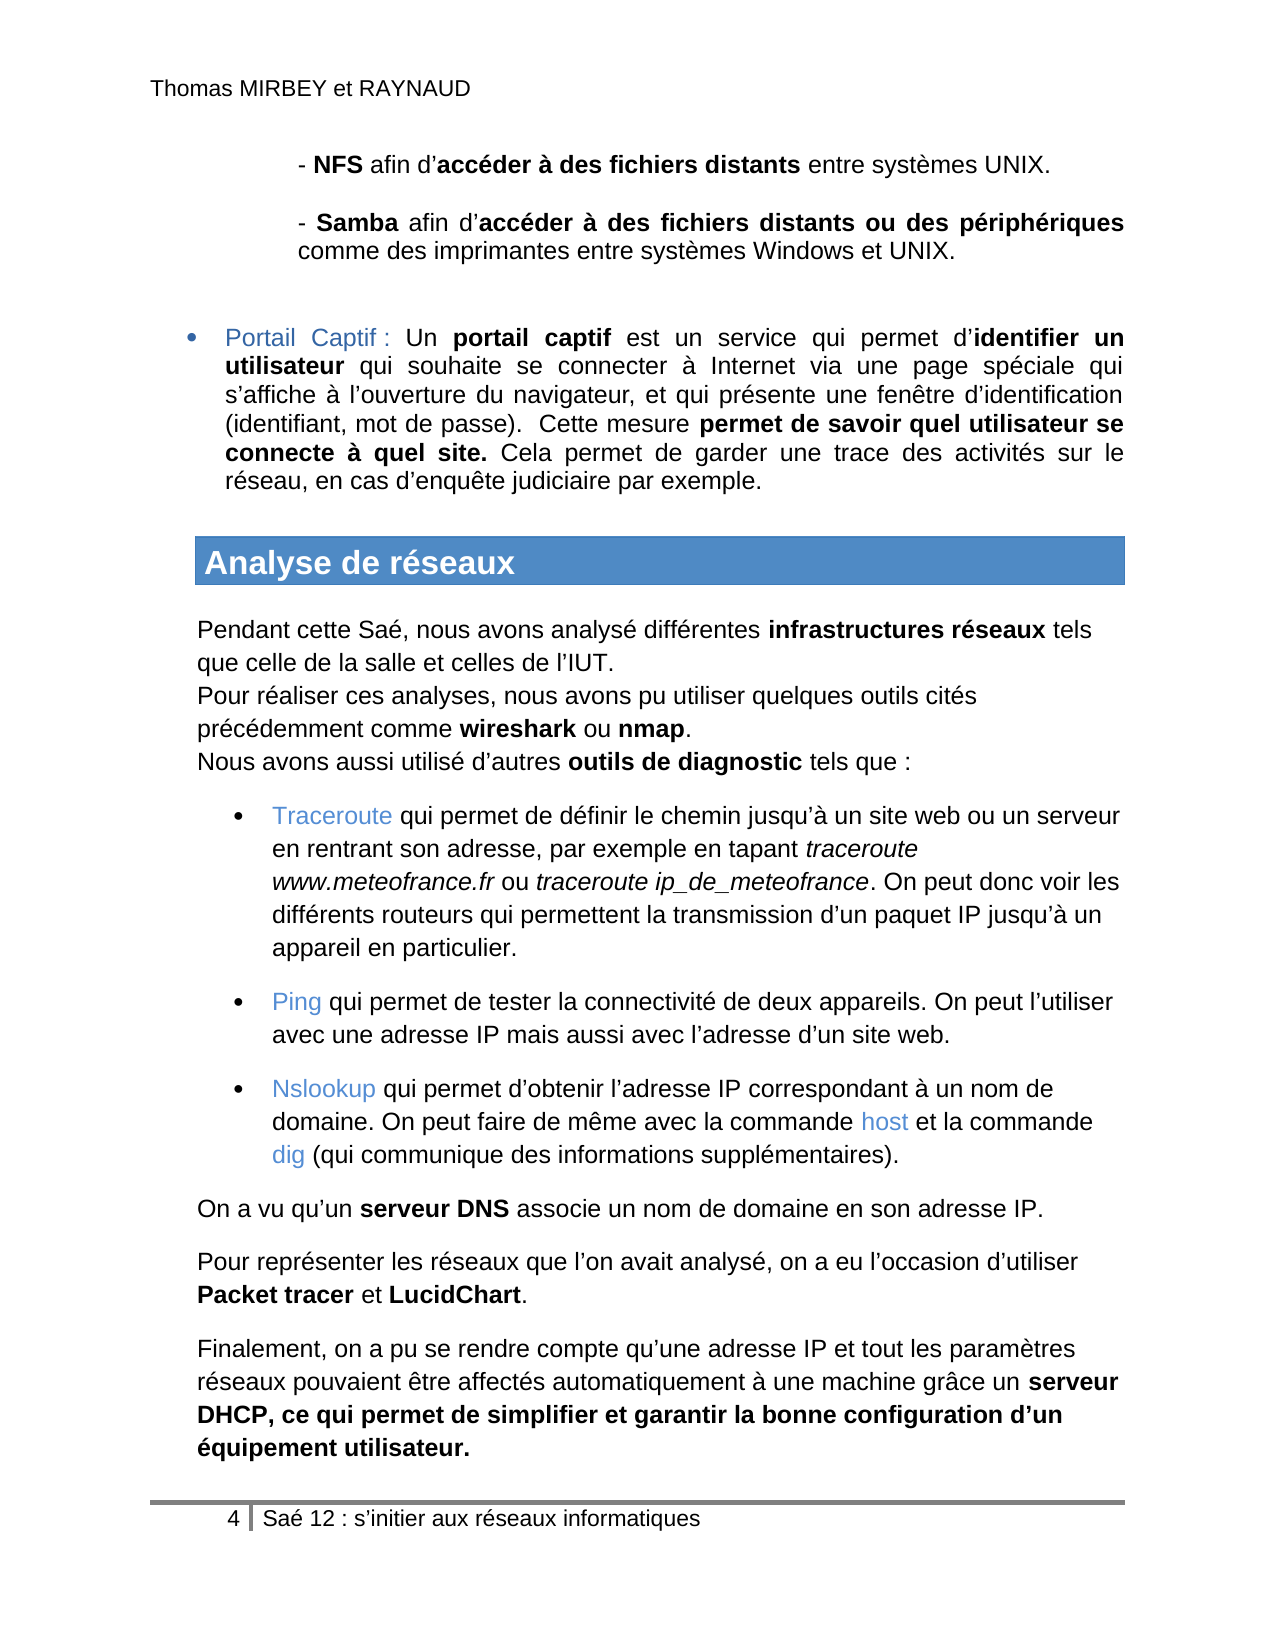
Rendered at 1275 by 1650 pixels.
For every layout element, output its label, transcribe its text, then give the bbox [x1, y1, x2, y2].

list Traceroute qui permet de définir le chemin jusqu’à un site web ou un serveur en rentrant son adresse, par exemple en tapant traceroute www.meteofrance.fr ou traceroute ip_de_meteofrance. On peut donc voir les différents routeurs qui permettent la transmission d’un paquet IP jusqu’à un appareil en particulier. [234, 801, 1125, 962]
text On a vu qu’un serveur DNS associe un nom de domaine en son adresse IP. [197, 1193, 1125, 1222]
list Nslookup qui permet d’obtenir l’adresse IP correspondant à un nom de domaine. On peut faire de même avec la commande host et la commande dig (qui communique des informations supplémentaires). [234, 1074, 1125, 1168]
list Portail Captif : Un portail captif est un service qui permet d’identifier un utilisateur qui souhaite se connecter à Internet via une page spéciale qui s’affiche à l’ouverture du navigateur, et qui présente une fenêtre d’identification (identifiant, mot de passe). Cette mesure permet de savoir quel utilisateur se connecte à quel site. Cela permet de garder une trace des activités sur le réseau, en cas d’enquête judiciaire par exemple. [187, 322, 1125, 495]
text Pour représenter les réseaux que l’on avait analysé, on a eu l’occasion d’utiliser Packet tracer et LucidChart. [197, 1247, 1125, 1309]
text Pendant cette Saé, nous avons analysé différentes infrastructures réseaux tels que celle de la salle et celles de l’IUT. Pour réaliser ces analyses, nous avons pu utiliser quelques outils cités précédemment comme wireshark ou nmap. Nous avons aussi utilisé d’autres outils de diagnostic tels que : [197, 615, 1125, 776]
list Ping qui permet de tester la connectivité de deux appareils. On peut l’utiliser avec une adresse IP mais aussi avec l’adresse d’un site web. [234, 987, 1125, 1048]
text - Samba afin d’accéder à des fichiers distants ou des périphériques comme des imprimantes entre systèmes Windows et UNIX. [298, 207, 1125, 265]
text Finalement, on a pu se rendre compte qu’une adresse IP et tout les paramètres réseaux pouvaient être affectés automatiquement à une machine grâce un serveur DHCP, ce qui permet de simplifier et garantir la bonne configuration d’un équipement utilisateur. [197, 1334, 1125, 1462]
text - NFS afin d’accéder à des fichiers distants entre systèmes UNIX. [298, 150, 1125, 179]
subtitle Analyse de réseaux [196, 538, 1124, 584]
